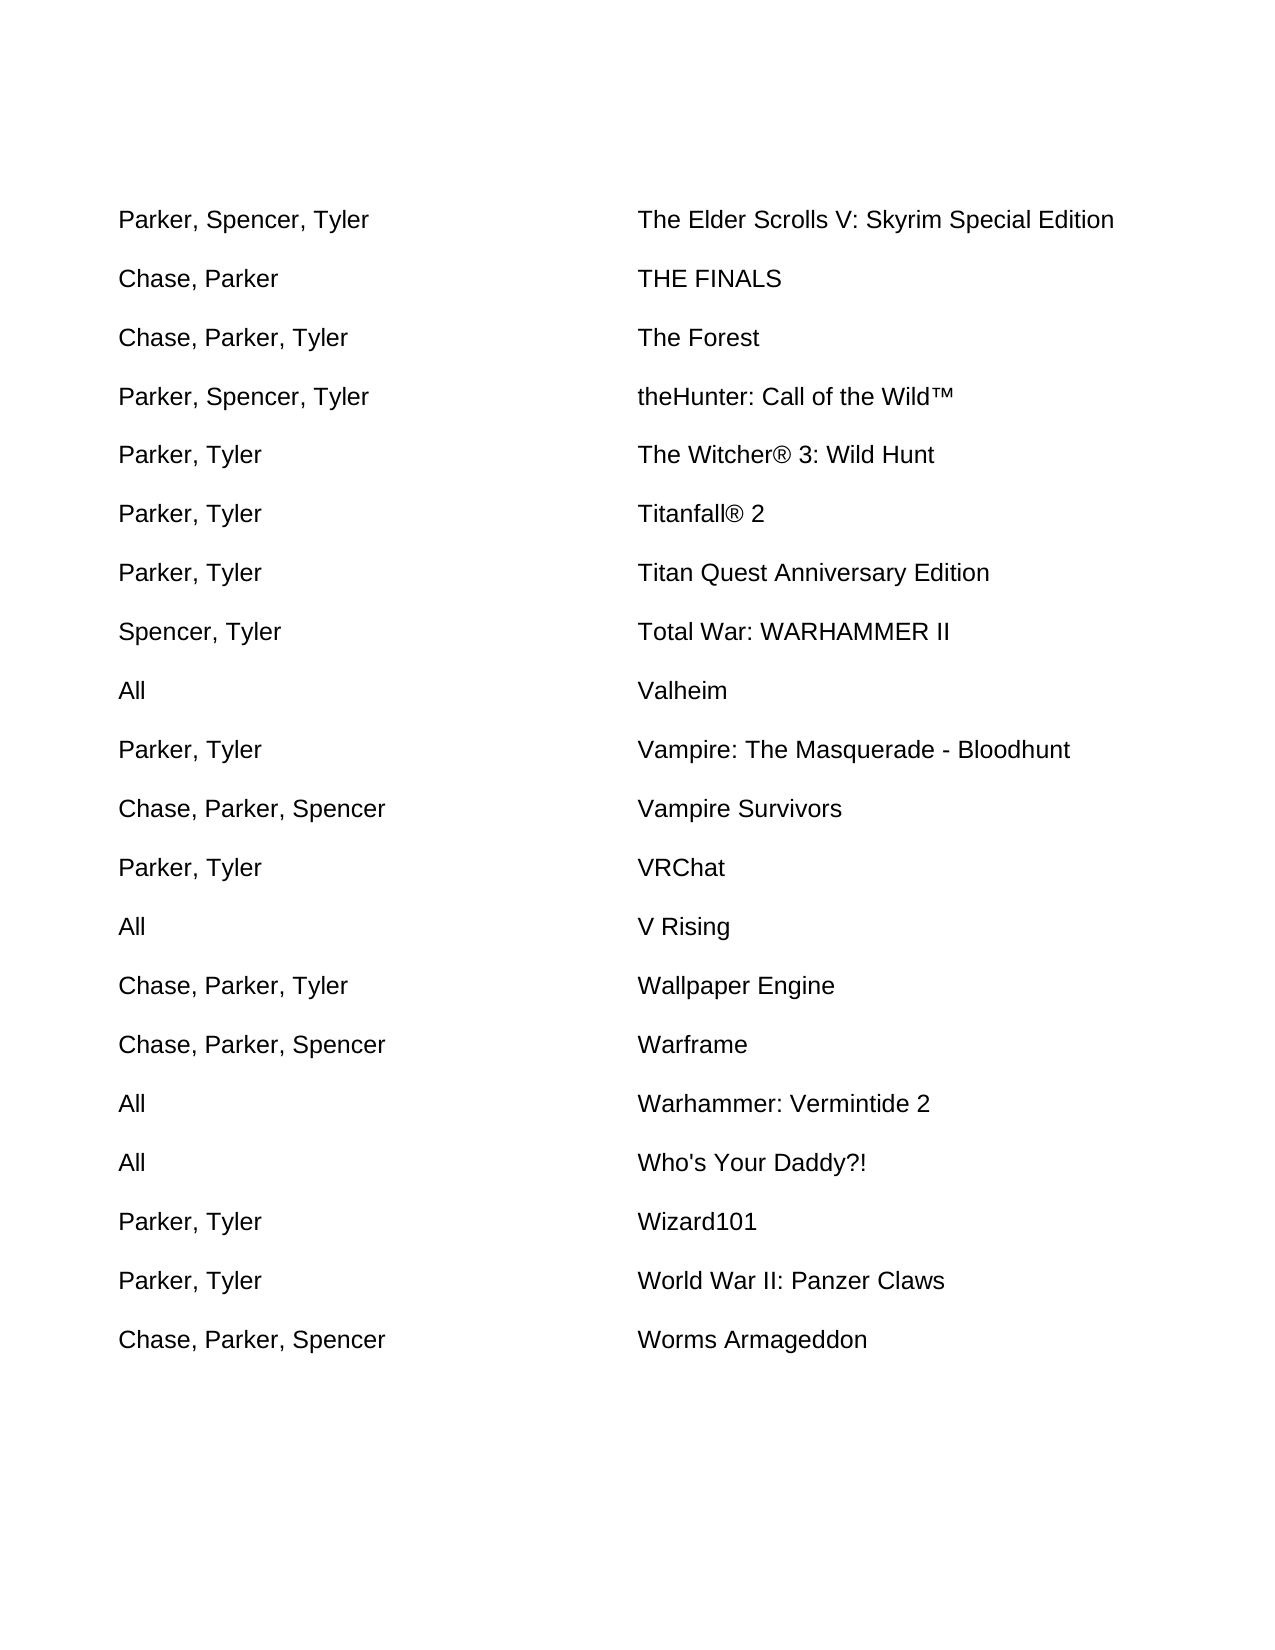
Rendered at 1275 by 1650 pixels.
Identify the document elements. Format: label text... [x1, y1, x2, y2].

table_header [118, 1061, 637, 1090]
table_header [638, 1238, 1157, 1267]
table_header Parker, Spencer, Tyler [118, 383, 637, 412]
table_header [118, 235, 637, 264]
table_header Titan Quest Anniversary Edition [638, 559, 1157, 589]
table_header [638, 766, 1157, 795]
table_header VRChat [638, 854, 1157, 884]
table_header The Witcher® 3: Wild Hunt [638, 441, 1157, 471]
table_header Chase, Parker, Spencer [118, 1031, 637, 1061]
table_header [118, 766, 637, 795]
table_header [118, 589, 637, 618]
table_header [118, 825, 637, 854]
table_header [638, 471, 1157, 500]
table_header Valheim [638, 677, 1157, 707]
table_header Total War: WARHAMMER II [638, 618, 1157, 648]
table_header [118, 1002, 637, 1031]
table_header Chase, Parker, Tyler [118, 972, 637, 1002]
table_header [118, 648, 637, 677]
table_header [118, 1179, 637, 1208]
table_header [118, 176, 637, 206]
table_header [638, 707, 1157, 736]
table_header Titanfall® 2 [638, 500, 1157, 530]
table_header [118, 294, 637, 323]
table_header [638, 1179, 1157, 1208]
table_header Vampire: The Masquerade - Bloodhunt [638, 736, 1157, 766]
table_header [638, 294, 1157, 323]
table_header Warhammer: Vermintide 2 [638, 1090, 1157, 1119]
table_header [118, 943, 637, 972]
table_header [118, 1296, 637, 1326]
table_header Chase, Parker, Tyler [118, 324, 637, 353]
table_header [638, 648, 1157, 677]
table_header Parker, Tyler [118, 559, 637, 589]
table_header Chase, Parker, Spencer [118, 1326, 637, 1355]
table_header Parker, Tyler [118, 736, 637, 766]
table_header [638, 884, 1157, 913]
table_header Spencer, Tyler [118, 618, 637, 648]
table_header [638, 1061, 1157, 1090]
table_header Vampire Survivors [638, 795, 1157, 825]
table_header [118, 353, 637, 382]
table_header Wizard101 [638, 1208, 1157, 1237]
table_header [118, 471, 637, 500]
table_header [638, 943, 1157, 972]
table_header [638, 530, 1157, 559]
table_header World War II: Panzer Claws [638, 1267, 1157, 1296]
table_header Wallpaper Engine [638, 972, 1157, 1002]
table_header Parker, Tyler [118, 500, 637, 530]
table_header Chase, Parker [118, 265, 637, 294]
table_header [118, 884, 637, 913]
table_header [638, 1296, 1157, 1326]
table_header V Rising [638, 913, 1157, 943]
table_header Warframe [638, 1031, 1157, 1061]
table_header [638, 235, 1157, 264]
table_header Parker, Tyler [118, 441, 637, 471]
table_header Who's Your Daddy?! [638, 1149, 1157, 1178]
table_header Chase, Parker, Spencer [118, 795, 637, 825]
table_header All [118, 1149, 637, 1178]
table_header [118, 707, 637, 736]
table_header [638, 353, 1157, 382]
table_header THE FINALS [638, 265, 1157, 294]
table_header Parker, Tyler [118, 854, 637, 884]
table_header [118, 1238, 637, 1267]
table_header The Forest [638, 324, 1157, 353]
table_header Parker, Spencer, Tyler [118, 206, 637, 235]
table_header [638, 1002, 1157, 1031]
table_header [118, 1120, 637, 1149]
table_header [638, 412, 1157, 441]
table_header [118, 412, 637, 441]
table_header The Elder Scrolls V: Skyrim Special Edition [638, 206, 1157, 235]
table_header All [118, 913, 637, 943]
table_header [638, 825, 1157, 854]
table_header All [118, 677, 637, 707]
table_header [118, 530, 637, 559]
table_header Parker, Tyler [118, 1208, 637, 1237]
table_header Worms Armageddon [638, 1326, 1157, 1355]
table_header theHunter: Call of the Wild™ [638, 383, 1157, 412]
table_header [638, 589, 1157, 618]
table_header Parker, Tyler [118, 1267, 637, 1296]
table_header [638, 1120, 1157, 1149]
table_header All [118, 1090, 637, 1119]
table_header [638, 176, 1157, 206]
